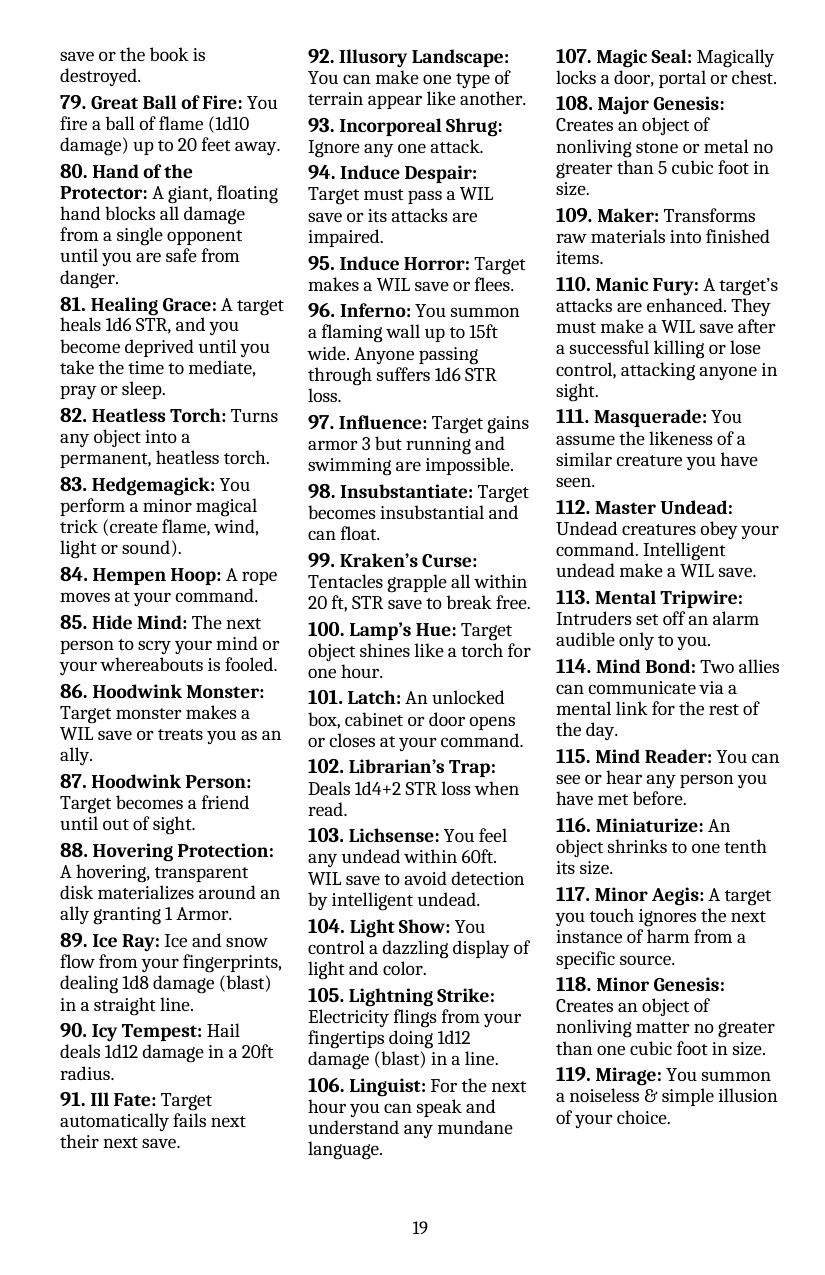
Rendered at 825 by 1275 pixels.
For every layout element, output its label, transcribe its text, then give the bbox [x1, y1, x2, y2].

list Masquerade: You assume the likeness of a similar creature you have seen. [556, 406, 780, 492]
list Healing Grace: A target heals 1d6 STR, and you become deprived until you take the time to mediate, pray or sleep. [60, 293, 284, 401]
list Incorporeal Shrug: Ignore any one attack. [308, 114, 532, 158]
list Latch: An unlocked box, cabinet or door opens or closes at your command. [308, 687, 532, 752]
list Mind Reader: You can see or hear any person you have met before. [556, 745, 780, 811]
list Ill Fate: Target automatically fails next their next save. [60, 1089, 284, 1154]
list Lightning Strike: Electricity flings from your fingertips doing 1d12 damage (blast) in a line. [308, 984, 532, 1070]
list Icy Tempest: Hail deals 1d12 damage in a 20ft radius. [60, 1020, 284, 1085]
list Inferno: You summon a flaming wall up to 15ft wide. Anyone passing through suffers 1d6 STR loss. [308, 299, 532, 407]
list Hoodwink Monster: Target monster makes a WIL save or treats you as an ally. [60, 680, 284, 767]
list save or the book is destroyed. [60, 45, 284, 87]
list Lichsense: You feel any undead within 60ft. WIL save to avoid detection by intelligent undead. [308, 825, 532, 911]
list Mind Bond: Two allies can communicate via a mental link for the rest of the day. [556, 655, 780, 742]
list Hovering Protection: A hovering, transparent disk materializes around an ally granting 1 Armor. [60, 839, 284, 926]
list Great Ball of Fire: You fire a ball of flame (1d10 damage) up to 20 feet away. [60, 91, 284, 156]
list Manic Fury: A target’s attacks are enhanced. They must make a WIL save after a successful killing or lose control, attacking anyone in sight. [556, 273, 780, 402]
list Hedgemagick: You perform a minor magical trick (create flame, wind, light or sound). [60, 473, 284, 560]
list Linguist: For the next hour you can speak and understand any mundane language. [308, 1074, 532, 1161]
list Mental Tripwire: Intruders set off an alarm audible only to you. [556, 586, 780, 651]
list Major Genesis: Creates an object of nonliving stone or metal no greater than 5 cubic foot in size. [556, 93, 780, 200]
list Illusory Landscape: You can make one type of terrain appear like another. [308, 45, 532, 110]
list Induce Despair: Target must pass a WIL save or its attacks are impaired. [308, 162, 532, 248]
list Master Undead: Undead creatures obey your command. Intelligent undead make a WIL save. [556, 496, 780, 582]
list Magic Seal: Magically locks a door, portal or chest. [556, 45, 780, 89]
list Hide Mind: The next person to scry your mind or your whereabouts is fooled. [60, 611, 284, 676]
list Miniaturize: An object shrinks to one tenth its size. [556, 814, 780, 879]
list Hempen Hoop: A rope moves at your command. [60, 563, 284, 607]
list Librarian’s Trap: Deals 1d4+2 STR loss when read. [308, 756, 532, 821]
list Hoodwink Person: Target becomes a friend until out of sight. [60, 770, 284, 836]
list Minor Aegis: A target you touch ignores the next instance of harm from a specific source. [556, 883, 780, 970]
list Influence: Target gains armor 3 but running and swimming are impossible. [308, 411, 532, 476]
list Maker: Transforms raw materials into finished items. [556, 204, 780, 269]
list Hand of the Protector: A giant, floating hand blocks all damage from a single opponent until you are safe from danger. [60, 160, 284, 289]
list Mirage: You summon a noiseless & simple illusion of your choice. [556, 1064, 780, 1129]
list Heatless Torch: Turns any object into a permanent, heatless torch. [60, 404, 284, 469]
list Minor Genesis: Creates an object of nonliving matter no greater than one cubic foot in size. [556, 973, 780, 1060]
list Ice Ray: Ice and snow flow from your fingerprints, dealing 1d8 damage (blast) in a straight line. [60, 929, 284, 1016]
list Lamp’s Hue: Target object shines like a torch for one hour. [308, 618, 532, 683]
list Light Show: You control a dazzling display of light and color. [308, 915, 532, 980]
list Insubstantiate: Target becomes insubstantial and can float. [308, 480, 532, 545]
list Kraken’s Curse: Tentacles grapple all within 20 ft, STR save to break free. [308, 549, 532, 614]
list Induce Horror: Target makes a WIL save or flees. [308, 252, 532, 296]
